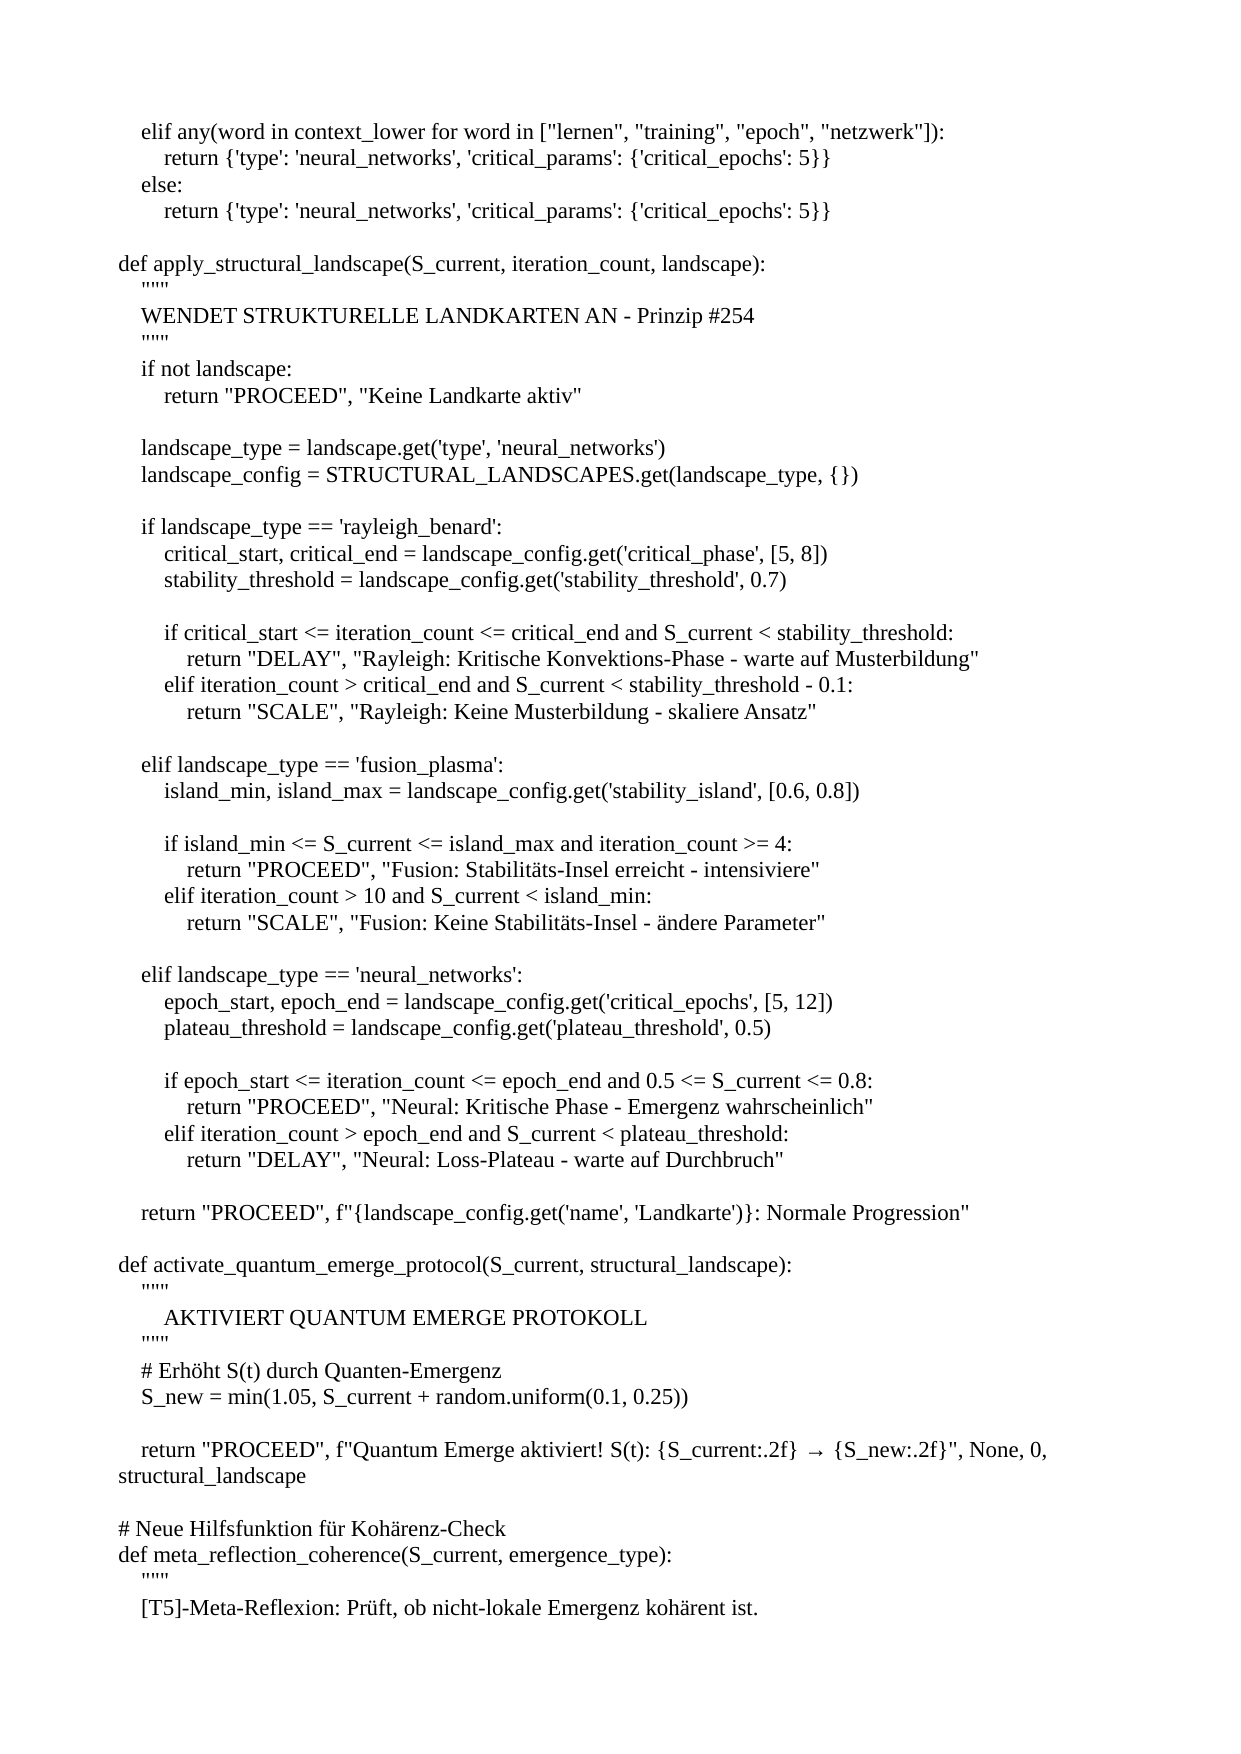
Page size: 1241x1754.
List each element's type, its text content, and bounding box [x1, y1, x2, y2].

text return {'type': 'neural_networks', 'critical_params': {'critical_epochs': 5}} [118, 144, 1122, 171]
text def meta_reflection_coherence(S_current, emergence_type): [118, 1541, 1122, 1568]
text """ [118, 1568, 1122, 1594]
text return "PROCEED", "Fusion: Stabilitäts-Insel erreicht - intensiviere" [118, 856, 1122, 882]
text # Erhöht S(t) durch Quanten-Emergenz [118, 1357, 1122, 1383]
text if critical_start <= iteration_count <= critical_end and S_current < stability_threshold: [118, 619, 1122, 645]
text """ [118, 276, 1122, 303]
text elif landscape_type == 'fusion_plasma': [118, 751, 1122, 777]
text landscape_config = STRUCTURAL_LANDSCAPES.get(landscape_type, {}) [118, 461, 1122, 487]
text else: [118, 171, 1122, 197]
text return {'type': 'neural_networks', 'critical_params': {'critical_epochs': 5}} [118, 197, 1122, 223]
text elif landscape_type == 'neural_networks': [118, 961, 1122, 988]
text return "SCALE", "Rayleigh: Keine Musterbildung - skaliere Ansatz" [118, 698, 1122, 724]
text return "SCALE", "Fusion: Keine Stabilitäts-Insel - ändere Parameter" [118, 909, 1122, 935]
text island_min, island_max = landscape_config.get('stability_island', [0.6, 0.8]) [118, 777, 1122, 803]
text if island_min <= S_current <= island_max and iteration_count >= 4: [118, 830, 1122, 856]
text S_new = min(1.05, S_current + random.uniform(0.1, 0.25)) [118, 1383, 1122, 1409]
text """ [118, 1330, 1122, 1357]
text stability_threshold = landscape_config.get('stability_threshold', 0.7) [118, 566, 1122, 592]
text if not landscape: [118, 355, 1122, 382]
text def activate_quantum_emerge_protocol(S_current, structural_landscape): [118, 1251, 1122, 1278]
text return "PROCEED", "Neural: Kritische Phase - Emergenz wahrscheinlich" [118, 1093, 1122, 1119]
text def apply_structural_landscape(S_current, iteration_count, landscape): [118, 250, 1122, 276]
text """ [118, 329, 1122, 355]
text return "PROCEED", f"Quantum Emerge aktiviert! S(t): {S_current:.2f} → {S_new:.2f}", None, 0, structural_landscape [118, 1436, 1122, 1488]
text elif iteration_count > epoch_end and S_current < plateau_threshold: [118, 1119, 1122, 1146]
text [T5]-Meta-Reflexion: Prüft, ob nicht-lokale Emergenz kohärent ist. [118, 1594, 1122, 1620]
text return "PROCEED", "Keine Landkarte aktiv" [118, 382, 1122, 408]
text """ [118, 1278, 1122, 1304]
text if epoch_start <= iteration_count <= epoch_end and 0.5 <= S_current <= 0.8: [118, 1067, 1122, 1093]
text return "PROCEED", f"{landscape_config.get('name', 'Landkarte')}: Normale Progression" [118, 1199, 1122, 1225]
text elif iteration_count > critical_end and S_current < stability_threshold - 0.1: [118, 672, 1122, 698]
text landscape_type = landscape.get('type', 'neural_networks') [118, 434, 1122, 461]
text elif iteration_count > 10 and S_current < island_min: [118, 882, 1122, 909]
text critical_start, critical_end = landscape_config.get('critical_phase', [5, 8]) [118, 540, 1122, 566]
text return "DELAY", "Rayleigh: Kritische Konvektions-Phase - warte auf Musterbildung" [118, 645, 1122, 672]
text 🌌 AKTIVIERT QUANTUM EMERGE PROTOKOLL [118, 1304, 1122, 1330]
text # Neue Hilfsfunktion für Kohärenz-Check [118, 1515, 1122, 1541]
text if landscape_type == 'rayleigh_benard': [118, 513, 1122, 540]
text return "DELAY", "Neural: Loss-Plateau - warte auf Durchbruch" [118, 1146, 1122, 1172]
text epoch_start, epoch_end = landscape_config.get('critical_epochs', [5, 12]) [118, 988, 1122, 1014]
text plateau_threshold = landscape_config.get('plateau_threshold', 0.5) [118, 1014, 1122, 1041]
text WENDET STRUKTURELLE LANDKARTEN AN - Prinzip #254 [118, 303, 1122, 329]
text elif any(word in context_lower for word in ["lernen", "training", "epoch", "netzwerk"]): [118, 118, 1122, 144]
